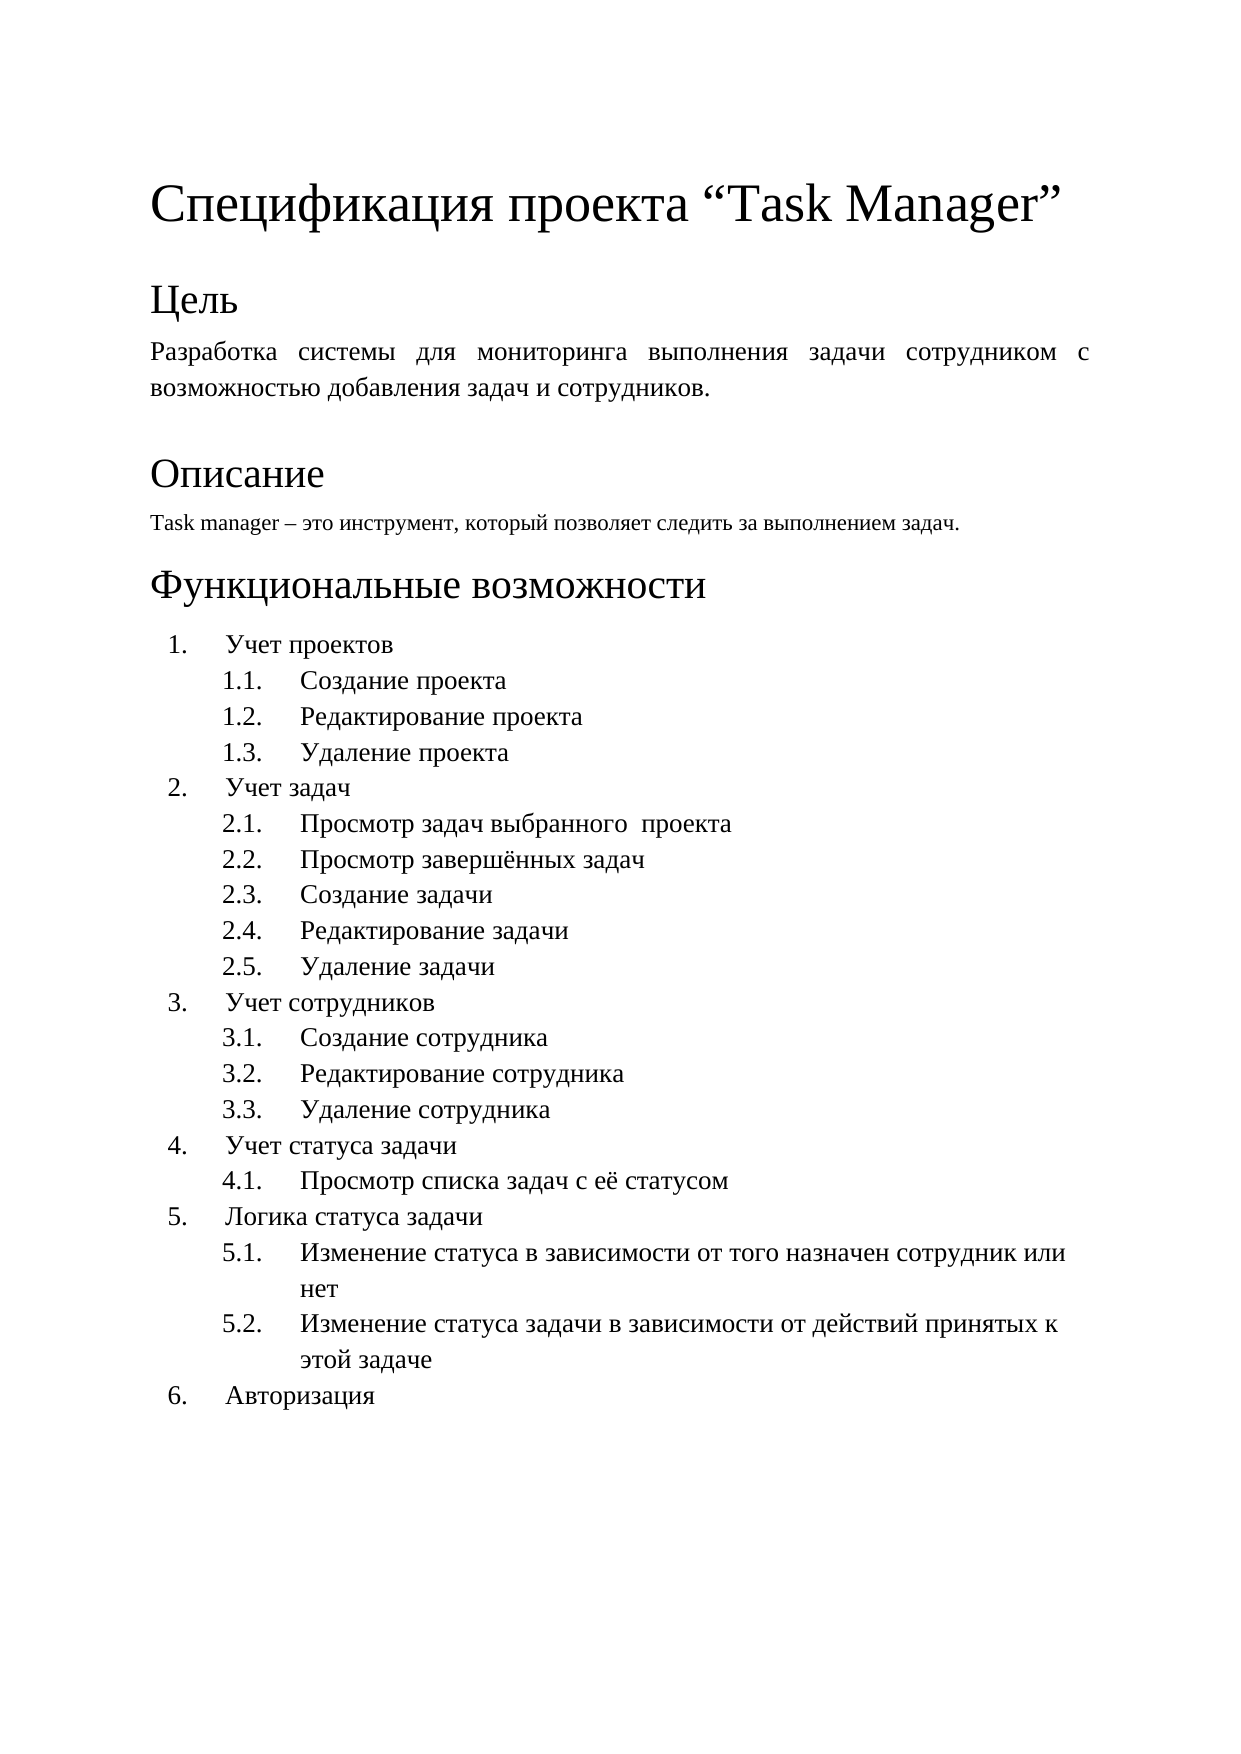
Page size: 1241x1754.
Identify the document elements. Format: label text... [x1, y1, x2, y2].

text Разработка системы для мониторинга выполнения задачи сотрудником с возможностью добавления задач и сотрудников. [150, 335, 1090, 402]
list Просмотр списка задач с её статусом [262, 1164, 1090, 1196]
subtitle Функциональные возможности [150, 560, 1090, 608]
list Просмотр завершённых задач [262, 843, 1090, 874]
subtitle Описание [150, 448, 1090, 496]
list Удаление задачи [262, 950, 1090, 981]
list Учет задач [187, 771, 1090, 803]
list Авторизация [187, 1379, 1090, 1410]
list Логика статуса задачи [187, 1200, 1090, 1231]
list Создание проекта [262, 664, 1090, 695]
list Изменение статуса задачи в зависимости от действий принятых к этой задаче [262, 1307, 1090, 1374]
list Удаление сотрудника [262, 1093, 1090, 1124]
list Просмотр задач выбранного проекта [262, 807, 1090, 838]
list Изменение статуса в зависимости от того назначен сотрудник или нет [262, 1236, 1090, 1303]
list Учет статуса задачи [187, 1129, 1090, 1160]
list Редактирование задачи [262, 914, 1090, 946]
list Создание сотрудника [262, 1022, 1090, 1053]
subtitle Цель [150, 275, 1090, 323]
list Создание задачи [262, 879, 1090, 910]
title Спецификация проекта “Task Manager” [150, 171, 1090, 233]
list Редактирование проекта [262, 700, 1090, 731]
list Учет сотрудников [187, 986, 1090, 1017]
list Редактирование сотрудника [262, 1057, 1090, 1088]
list Учет проектов [187, 628, 1090, 660]
text Task manager – это инструмент, который позволяет следить за выполнением задач. [150, 509, 1090, 535]
list Удаление проекта [262, 736, 1090, 767]
